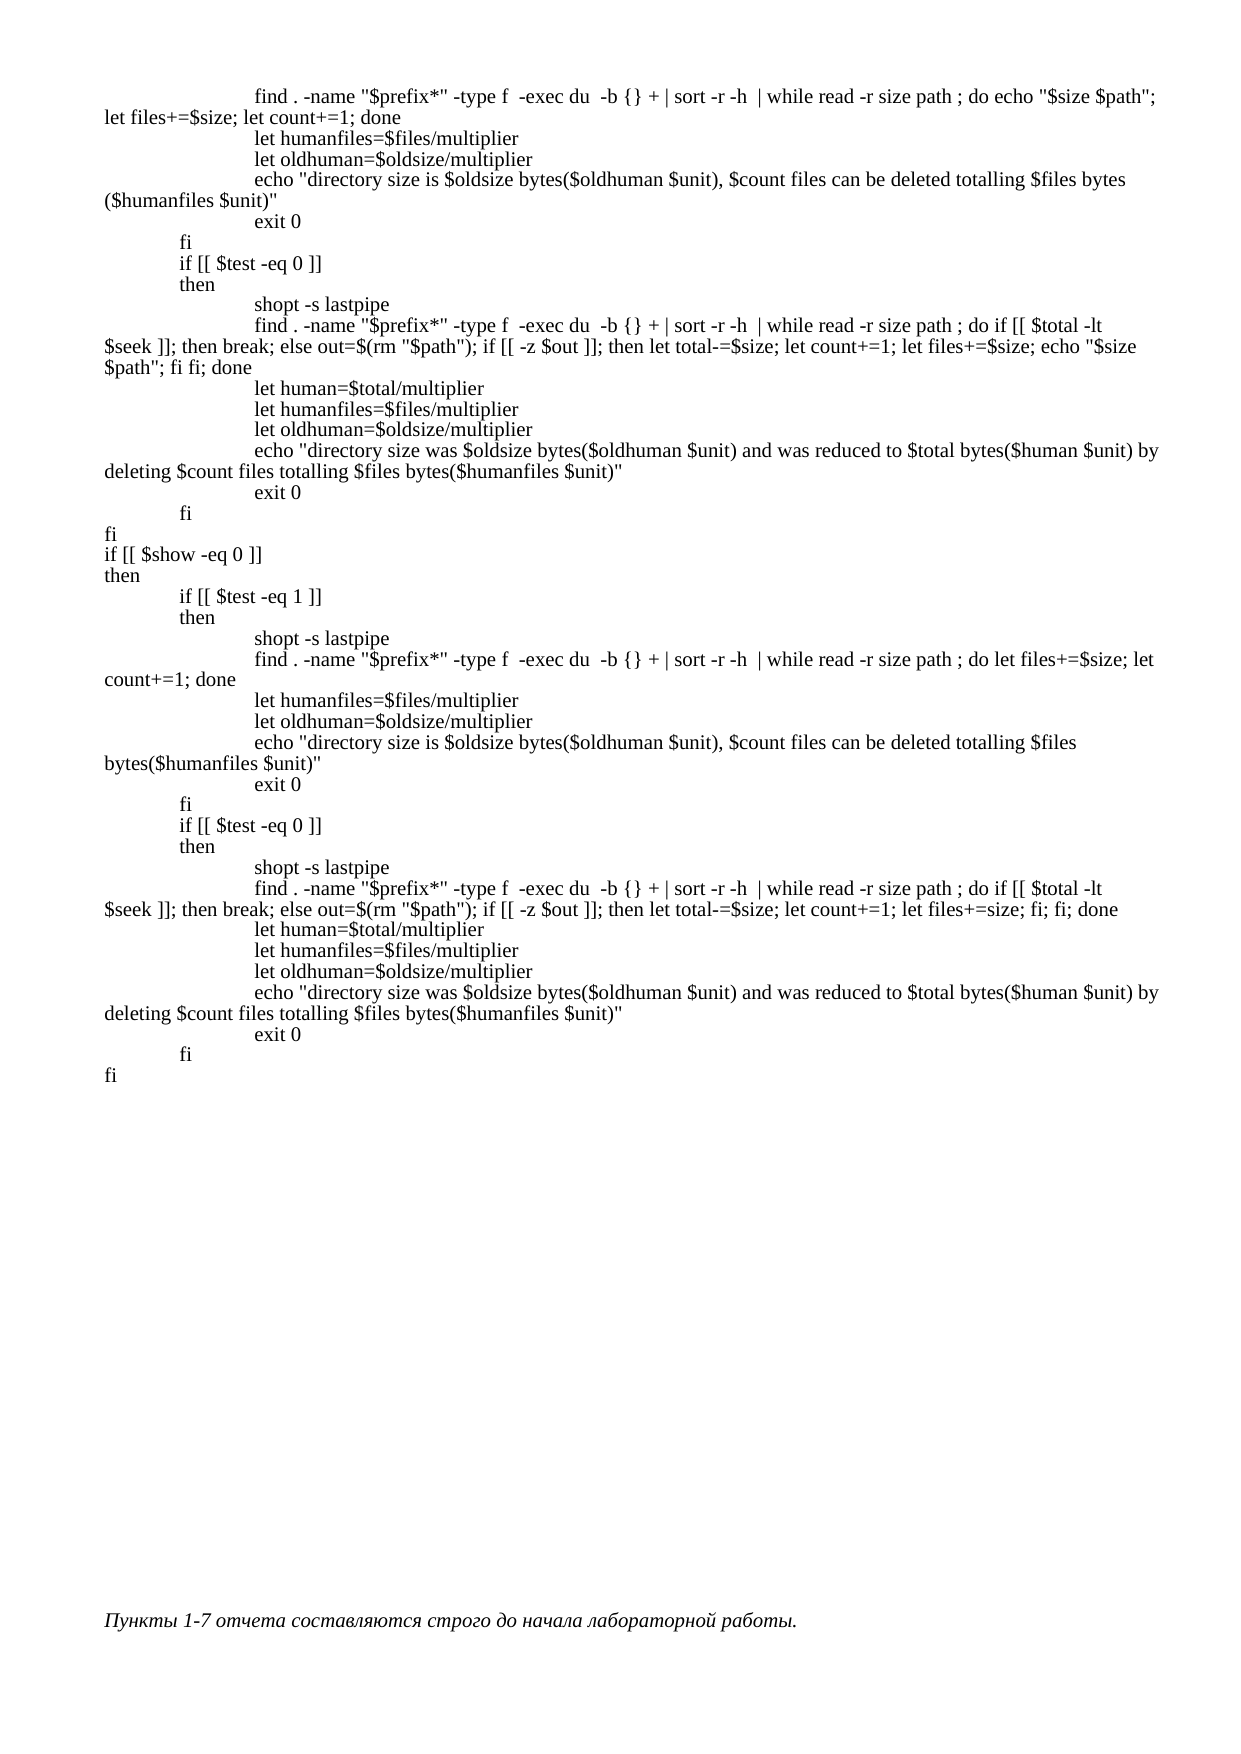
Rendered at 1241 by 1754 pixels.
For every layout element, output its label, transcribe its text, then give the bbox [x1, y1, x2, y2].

text then [104, 608, 1173, 628]
text let humanfiles=$files/multiplier [104, 941, 1173, 962]
text let humanfiles=$files/multiplier [104, 691, 1173, 712]
text fi [104, 1045, 1173, 1066]
text let humanfiles=$files/multiplier [104, 399, 1173, 420]
text find . -name "$prefix*" -type f -exec du -b {} + | sort -r -h | while read -r size path ; do let files+=$size; let count+=1; done [104, 649, 1173, 691]
text shopt -s lastpipe [104, 858, 1173, 878]
text Пункты 1-7 отчета составляются строго до начала лабораторной работы. [104, 1608, 1173, 1632]
text find . -name "$prefix*" -type f -exec du -b {} + | sort -r -h | while read -r size path ; do if [[ $total -lt $seek ]]; then break; else out=$(rm "$path"); if [[ -z $out ]]; then let total-=$size; let count+=1; let files+=$size; echo "$size $path"; fi fi; done [104, 316, 1173, 378]
text let human=$total/multiplier [104, 920, 1173, 941]
text fi [104, 1066, 1173, 1087]
text let oldhuman=$oldsize/multiplier [104, 962, 1173, 983]
text echo "directory size was $oldsize bytes($oldhuman $unit) and was reduced to $total bytes($human $unit) by deleting $count files totalling $files bytes($humanfiles $unit)" [104, 441, 1173, 483]
text exit 0 [104, 212, 1173, 233]
text find . -name "$prefix*" -type f -exec du -b {} + | sort -r -h | while read -r size path ; do if [[ $total -lt $seek ]]; then break; else out=$(rm "$path"); if [[ -z $out ]]; then let total-=$size; let count+=1; let files+=size; fi; fi; done [104, 878, 1173, 920]
text let humanfiles=$files/multiplier [104, 128, 1173, 149]
text if [[ $test -eq 1 ]] [104, 587, 1173, 608]
text then [104, 837, 1173, 858]
text fi [104, 524, 1173, 545]
text let oldhuman=$oldsize/multiplier [104, 420, 1173, 441]
text echo "directory size is $oldsize bytes($oldhuman $unit), $count files can be deleted totalling $files bytes($humanfiles $unit)" [104, 733, 1173, 774]
text let human=$total/multiplier [104, 378, 1173, 399]
text shopt -s lastpipe [104, 295, 1173, 316]
text exit 0 [104, 483, 1173, 503]
text echo "directory size is $oldsize bytes($oldhuman $unit), $count files can be deleted totalling $files bytes ($humanfiles $unit)" [104, 170, 1173, 212]
text let oldhuman=$oldsize/multiplier [104, 149, 1173, 170]
text fi [104, 795, 1173, 816]
text then [104, 274, 1173, 295]
text let oldhuman=$oldsize/multiplier [104, 712, 1173, 733]
text if [[ $test -eq 0 ]] [104, 816, 1173, 837]
text find . -name "$prefix*" -type f -exec du -b {} + | sort -r -h | while read -r size path ; do echo "$size $path"; let files+=$size; let count+=1; done [104, 87, 1173, 128]
text if [[ $test -eq 0 ]] [104, 253, 1173, 274]
text fi [104, 503, 1173, 524]
text if [[ $show -eq 0 ]] [104, 545, 1173, 566]
text exit 0 [104, 1024, 1173, 1045]
text shopt -s lastpipe [104, 628, 1173, 649]
text fi [104, 233, 1173, 253]
text then [104, 566, 1173, 587]
text exit 0 [104, 774, 1173, 795]
text echo "directory size was $oldsize bytes($oldhuman $unit) and was reduced to $total bytes($human $unit) by deleting $count files totalling $files bytes($humanfiles $unit)" [104, 983, 1173, 1024]
